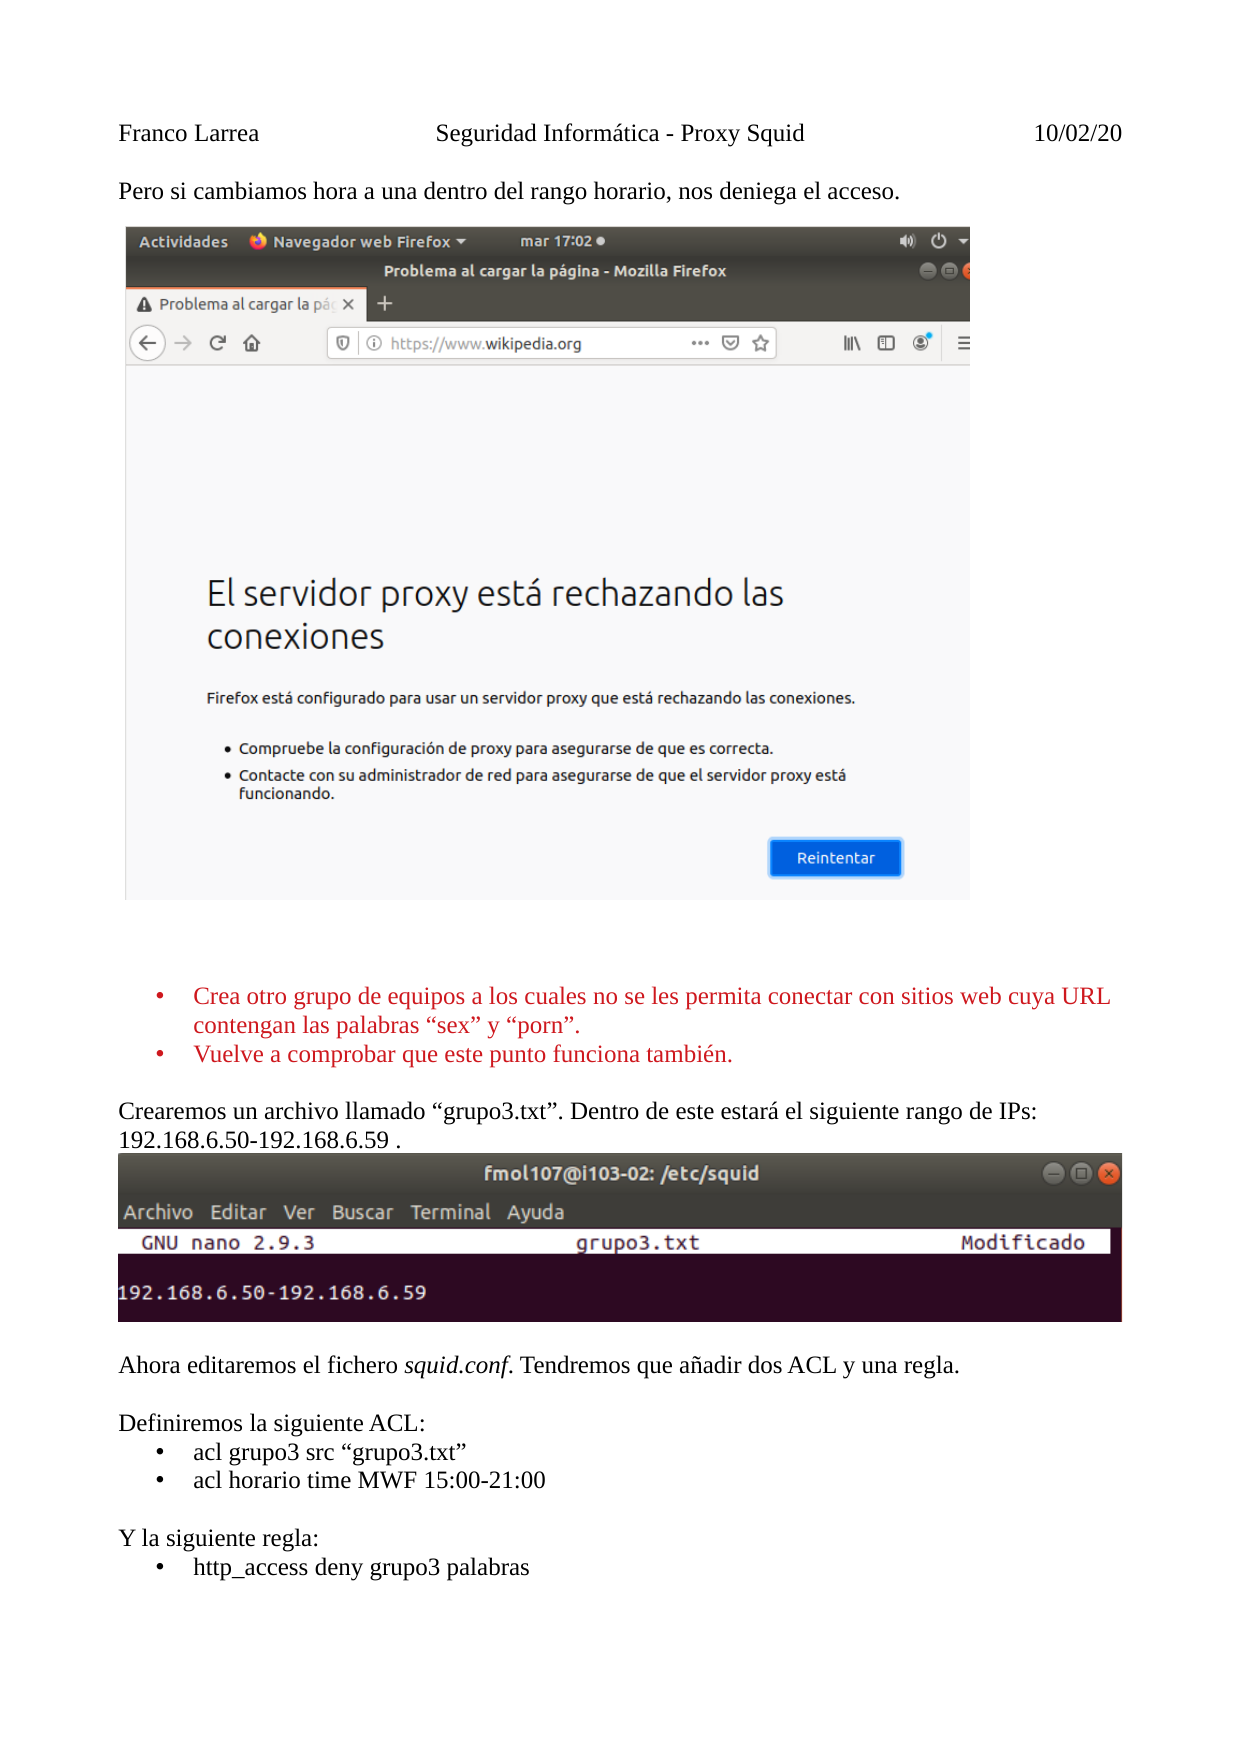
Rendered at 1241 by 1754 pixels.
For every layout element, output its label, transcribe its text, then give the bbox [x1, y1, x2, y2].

text Ahora editaremos el fichero squid.conf. Tendremos que añadir dos ACL y una regla. [118, 1350, 1122, 1379]
text Y la siguiente regla: [118, 1523, 1122, 1552]
text Crearemos un archivo llamado “grupo3.txt”. Dentro de este estará el siguiente rango de IPs: 192.168.6.50-192.168.6.59 . [118, 1096, 1122, 1153]
list Crea otro grupo de equipos a los cuales no se les permita conectar con sitios web cuya URL contengan las palabras “sex” y “porn”. [156, 981, 1122, 1039]
picture [118, 1153, 1123, 1322]
list Vuelve a comprobar que este punto funciona también. [156, 1039, 1122, 1068]
text Definiremos la siguiente ACL: [118, 1408, 1122, 1437]
list acl horario time MWF 15:00-21:00 [156, 1465, 1122, 1494]
picture [125, 226, 970, 900]
list http_access deny grupo3 palabras [156, 1552, 1122, 1580]
text Pero si cambiamos hora a una dentro del rango horario, nos deniega el acceso. [118, 176, 1122, 205]
list acl grupo3 src “grupo3.txt” [156, 1437, 1122, 1465]
